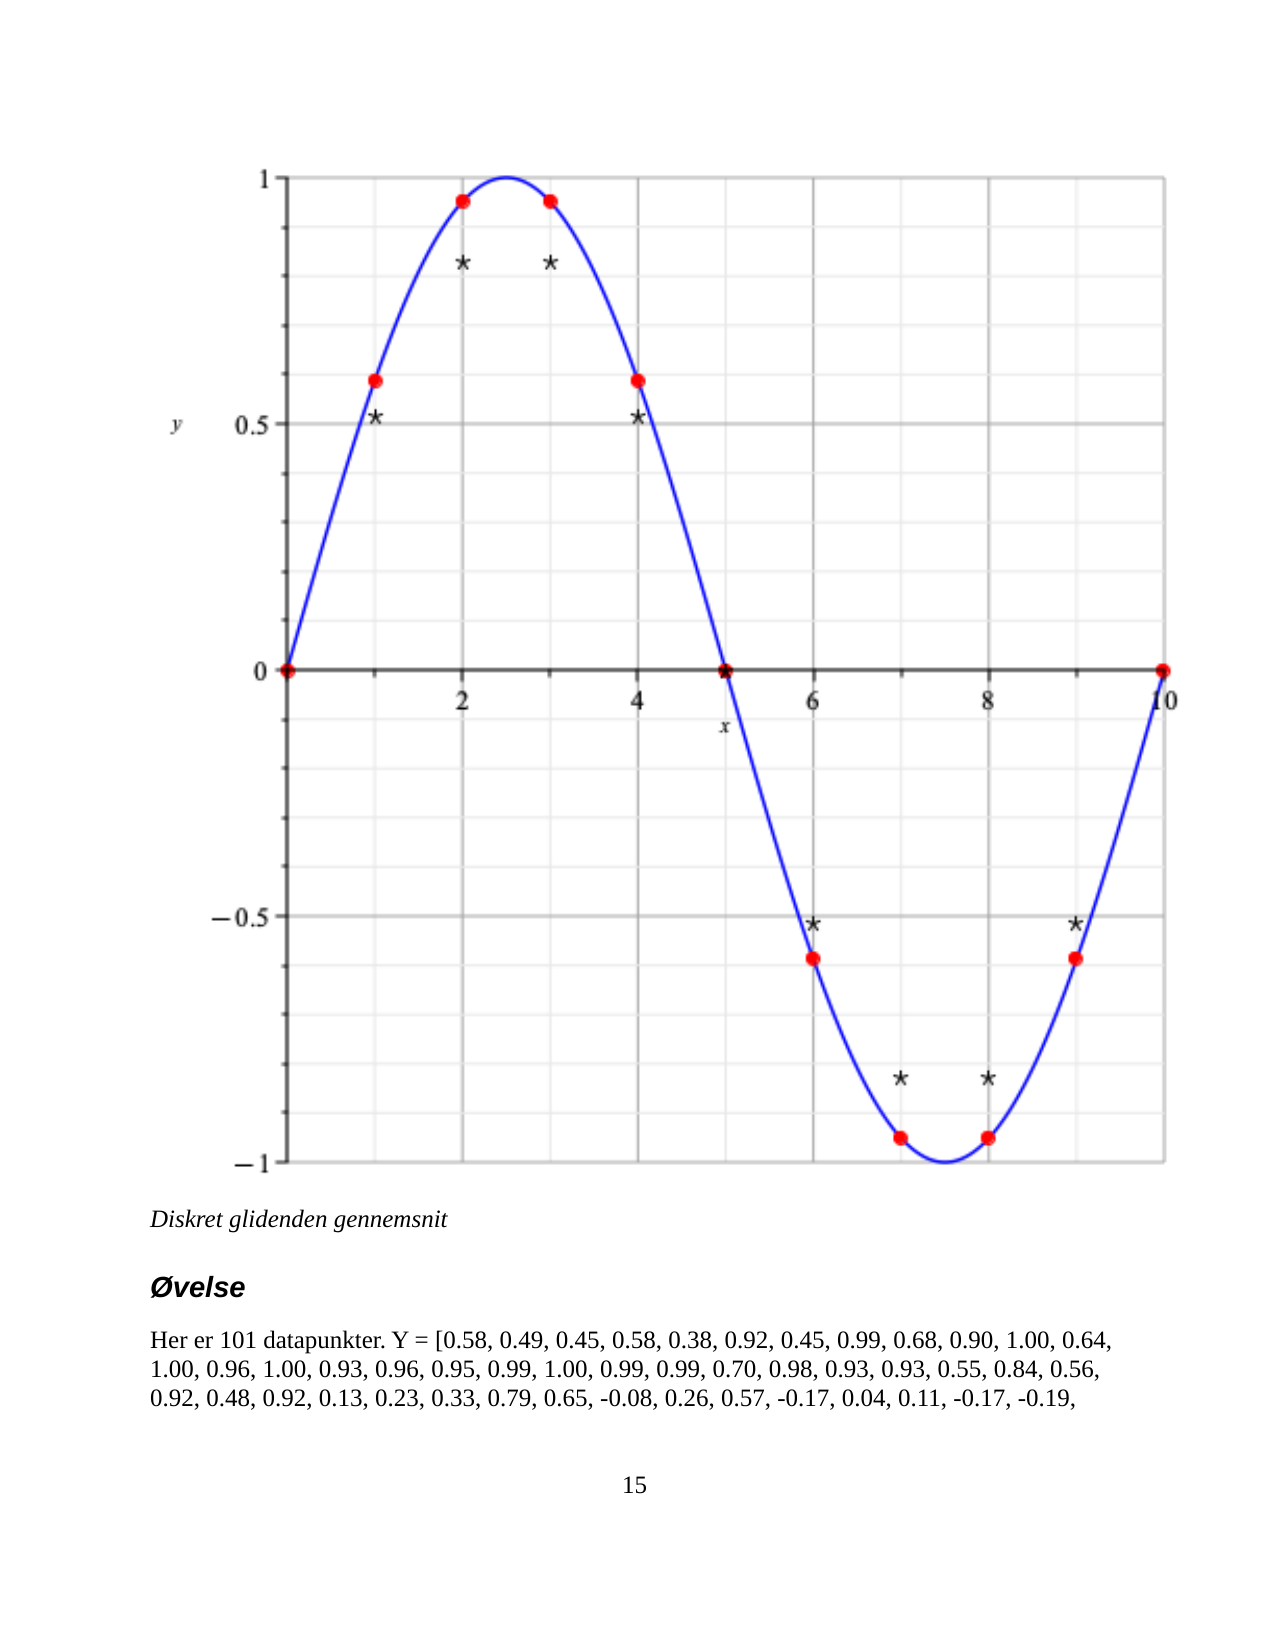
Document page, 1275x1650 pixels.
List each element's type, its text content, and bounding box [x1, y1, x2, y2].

text Diskret glidenden gennemsnit [150, 1204, 1125, 1233]
subtitle Øvelse [150, 1270, 1125, 1304]
picture [150, 150, 1192, 1192]
text Her er 101 datapunkter. Y = [0.58, 0.49, 0.45, 0.58, 0.38, 0.92, 0.45, 0.99, 0.68, 0.90, 1.00, 0.64, 1.00, 0.96, 1.00, 0.93, 0.96, 0.95, 0.99, 1.00, 0.99, 0.99, 0.70, 0.98, 0.93, 0.93, 0.55, 0.84, 0.56, 0.92, 0.48, 0.92, 0.13, 0.23, 0.33, 0.79, 0.65, -0.08, 0.26, 0.57, -0.17, 0.04, 0.11, -0.17, -0.19, [150, 1325, 1125, 1412]
